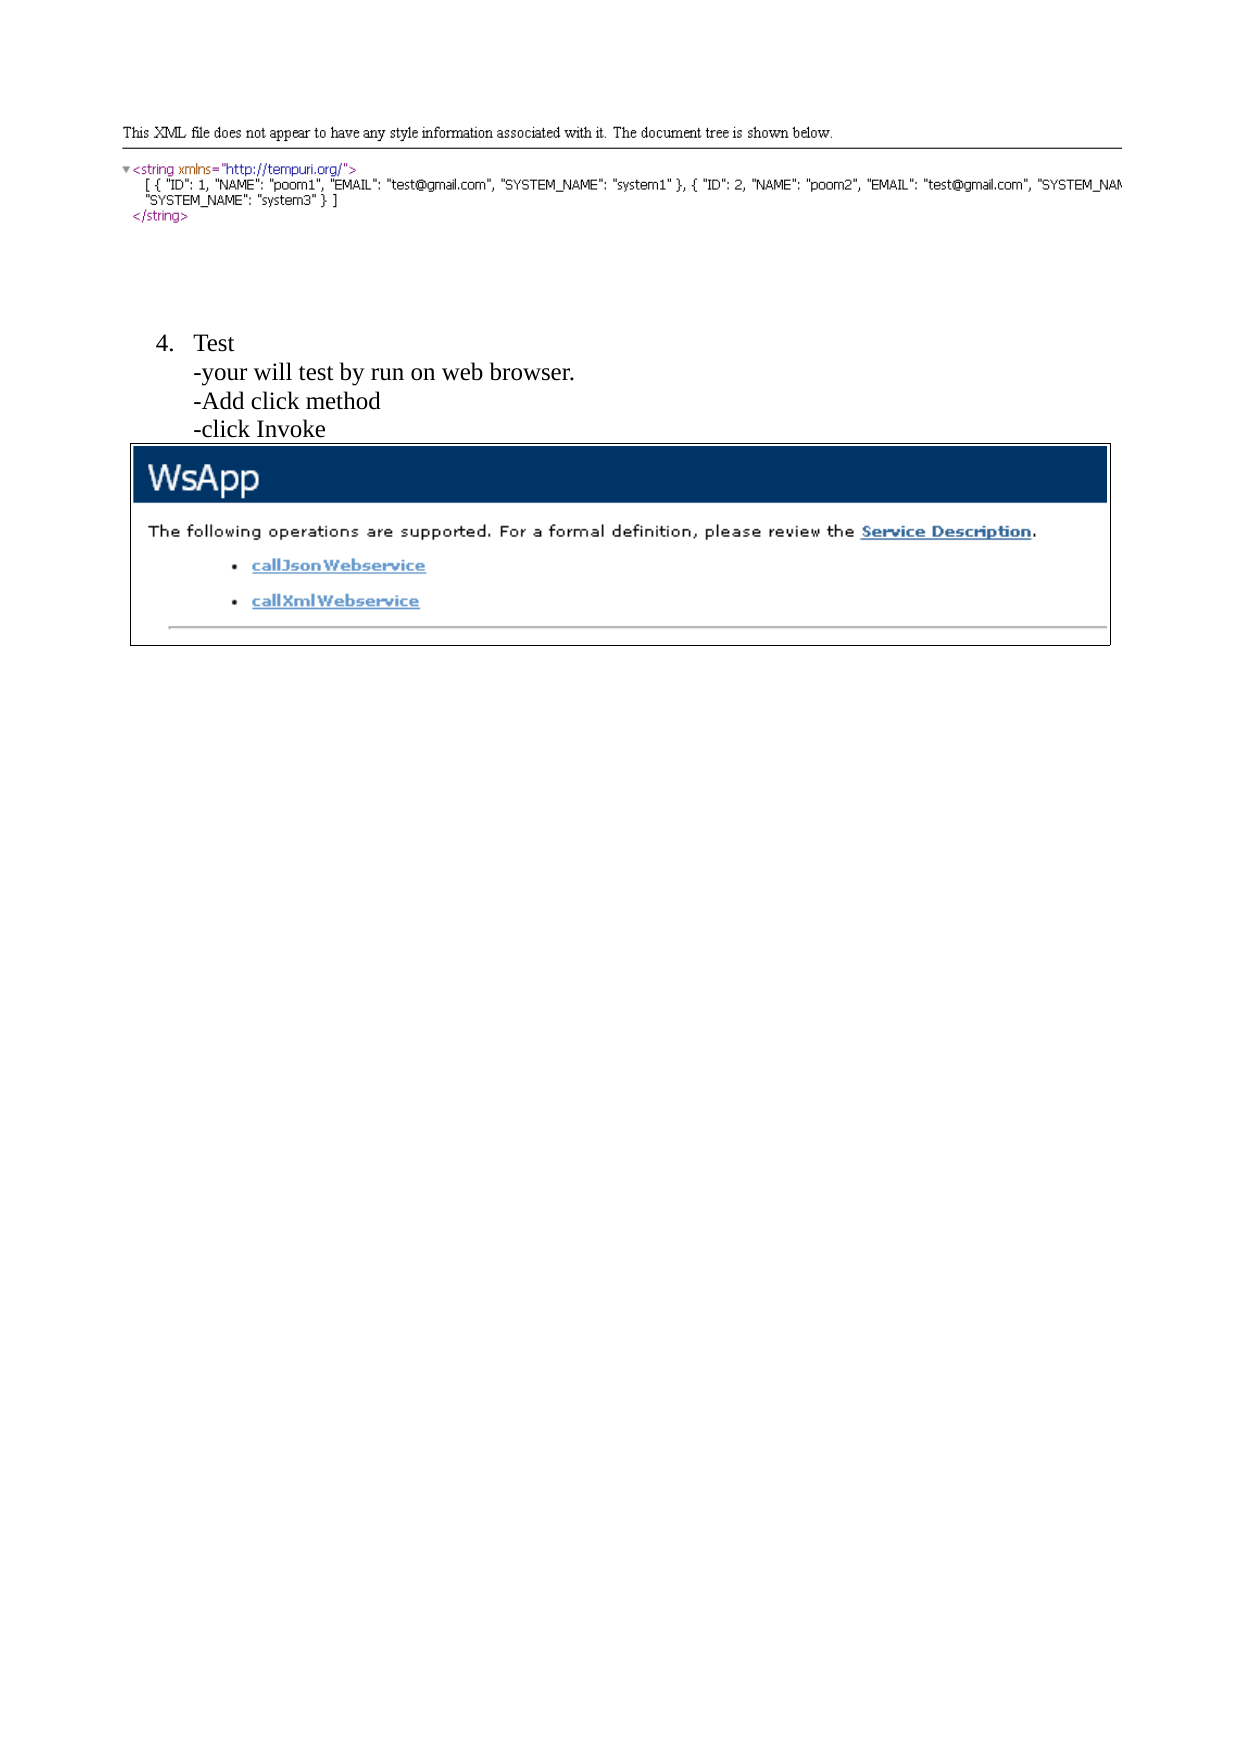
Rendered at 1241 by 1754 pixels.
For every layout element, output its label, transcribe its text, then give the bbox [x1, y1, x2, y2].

list Test [156, 328, 1122, 357]
list -click Invoke [156, 414, 1122, 443]
list -your will test by run on web browser. [156, 357, 1122, 386]
list -Add click method [156, 386, 1122, 414]
